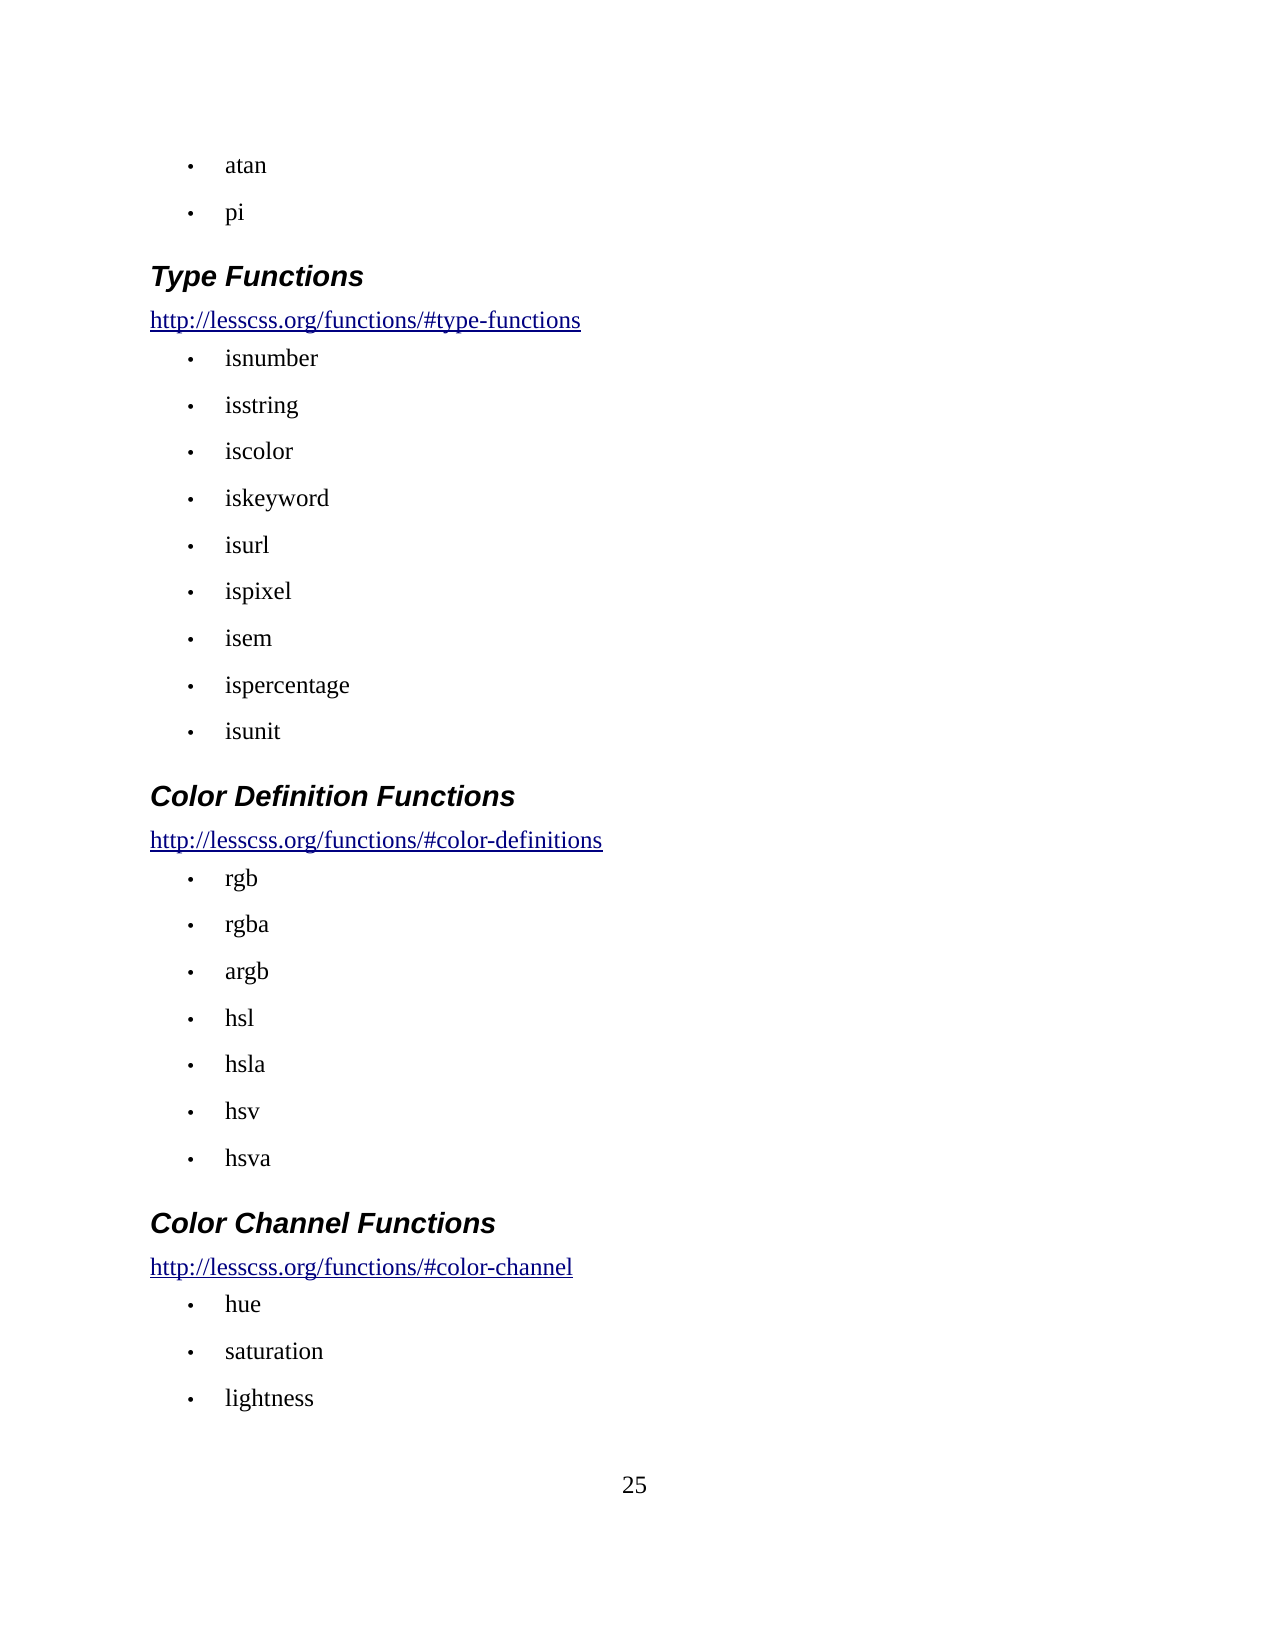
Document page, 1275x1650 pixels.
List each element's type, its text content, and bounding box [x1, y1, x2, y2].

subtitle Color Channel Functions [150, 1206, 1125, 1239]
list atan [187, 150, 1125, 179]
list saturation [187, 1336, 1125, 1365]
list hsv [187, 1096, 1125, 1125]
list isstring [187, 390, 1125, 418]
list lightness [187, 1383, 1125, 1411]
list iskeyword [187, 483, 1125, 512]
list iscolor [187, 436, 1125, 465]
list isnumber [187, 343, 1125, 372]
list hsl [187, 1003, 1125, 1032]
text http://lesscss.org/functions/#type-functions [150, 305, 1125, 334]
text http://lesscss.org/functions/#color-channel [150, 1252, 1125, 1280]
list rgb [187, 863, 1125, 892]
list isem [187, 623, 1125, 652]
list rgba [187, 909, 1125, 938]
list isunit [187, 716, 1125, 745]
list ispercentage [187, 670, 1125, 698]
list hsla [187, 1049, 1125, 1078]
list hsva [187, 1143, 1125, 1172]
text http://lesscss.org/functions/#color-definitions [150, 825, 1125, 854]
list pi [187, 197, 1125, 225]
list argb [187, 956, 1125, 985]
subtitle Type Functions [150, 259, 1125, 293]
list isurl [187, 530, 1125, 558]
list ispixel [187, 576, 1125, 605]
list hue [187, 1289, 1125, 1318]
subtitle Color Definition Functions [150, 779, 1125, 813]
